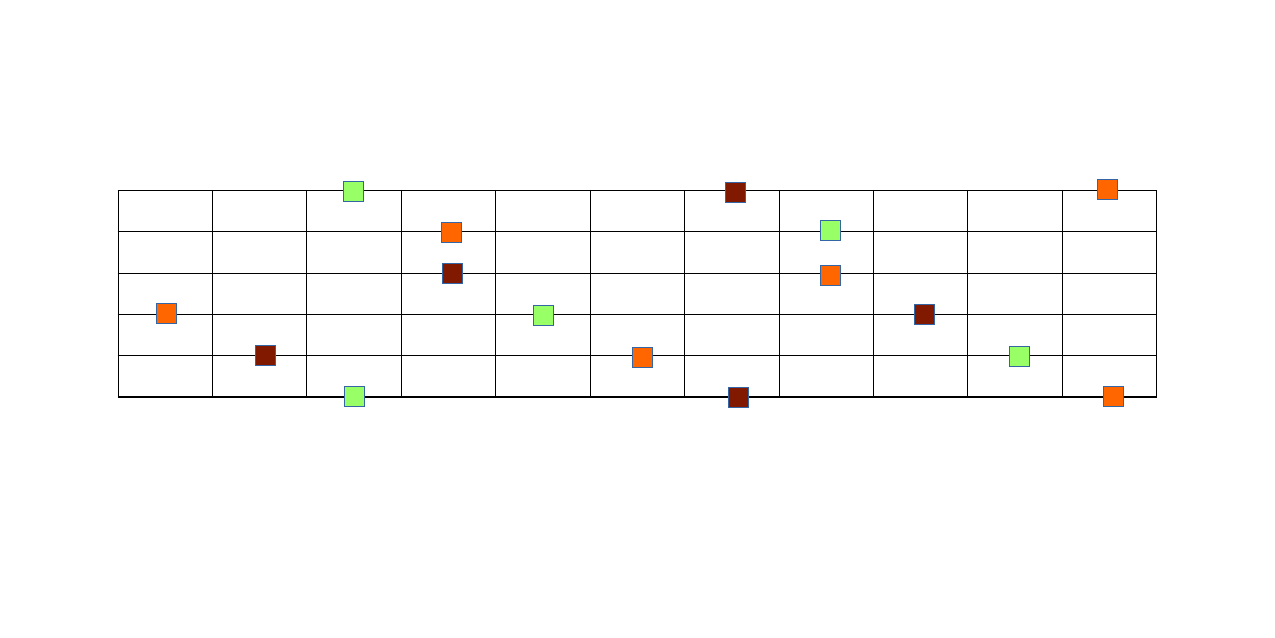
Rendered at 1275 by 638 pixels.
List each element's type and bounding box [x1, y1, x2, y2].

table_header [874, 191, 967, 231]
table_cell [968, 232, 1062, 273]
table_cell [591, 232, 684, 273]
table_cell [402, 274, 495, 314]
table_header [307, 191, 401, 231]
table_cell [874, 315, 967, 355]
table_cell [874, 232, 967, 273]
table_cell [968, 315, 1062, 355]
table_cell [685, 315, 779, 355]
table_cell [402, 232, 495, 273]
table_cell [591, 356, 684, 396]
table_cell [307, 356, 401, 396]
table_cell [1063, 356, 1156, 396]
table_cell [780, 232, 873, 273]
table_cell [685, 356, 779, 396]
table_cell [213, 232, 306, 273]
table_cell [496, 315, 590, 355]
table_cell [591, 315, 684, 355]
table_cell [685, 232, 779, 273]
table_cell [780, 356, 873, 396]
table_cell [402, 315, 495, 355]
table_header [119, 191, 212, 231]
table_cell [874, 274, 967, 314]
table_header [402, 191, 495, 231]
table_header [213, 191, 306, 231]
table_header [685, 191, 779, 231]
table_cell [968, 274, 1062, 314]
table_cell [119, 315, 212, 355]
table_cell [213, 315, 306, 355]
table_cell [119, 274, 212, 314]
table_header [968, 191, 1062, 231]
table_cell [968, 356, 1062, 396]
table_cell [1063, 315, 1156, 355]
table_cell [307, 274, 401, 314]
table_cell [307, 315, 401, 355]
table_cell [119, 232, 212, 273]
table_cell [496, 356, 590, 396]
table_cell [874, 356, 967, 396]
table_cell [213, 356, 306, 396]
table_cell [496, 274, 590, 314]
table_cell [1063, 232, 1156, 273]
table_cell [780, 274, 873, 314]
table_cell [213, 274, 306, 314]
table_cell [119, 356, 212, 396]
table_cell [591, 274, 684, 314]
table_cell [307, 232, 401, 273]
table_header [780, 191, 873, 231]
table_cell [685, 274, 779, 314]
table_cell [1063, 274, 1156, 314]
table_header [591, 191, 684, 231]
table_header [496, 191, 590, 231]
table_cell [780, 315, 873, 355]
table_cell [402, 356, 495, 396]
table_header [1063, 191, 1156, 231]
table_cell [496, 232, 590, 273]
